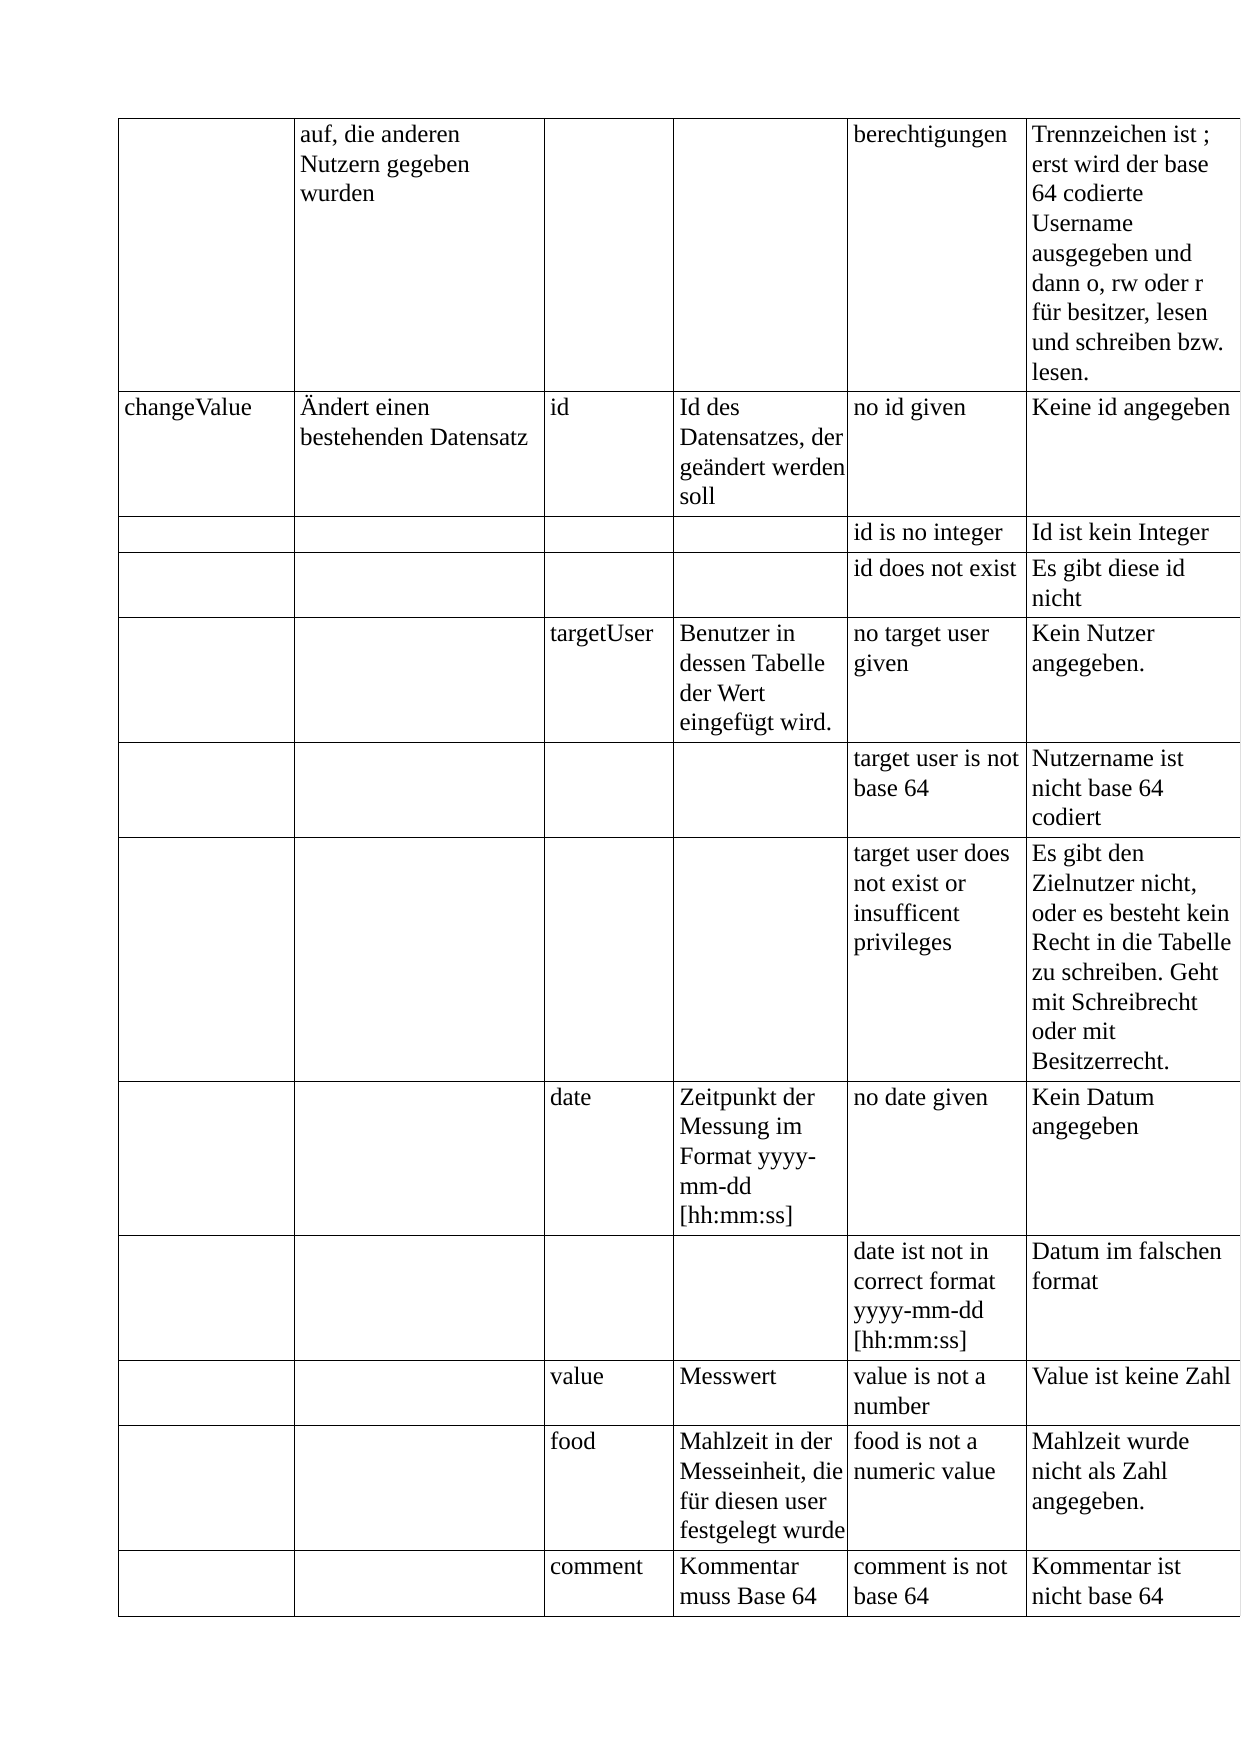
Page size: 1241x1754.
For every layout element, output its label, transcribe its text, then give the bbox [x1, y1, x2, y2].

table_cell Value ist keine Zahl [1027, 1361, 1240, 1425]
table_cell [674, 838, 847, 1081]
table_cell comment [545, 1551, 673, 1616]
table_cell auf, die anderen Nutzern gegeben wurden [295, 119, 544, 391]
table_cell [119, 1082, 294, 1235]
table_cell Kommentar ist nicht base 64 [1027, 1551, 1240, 1616]
table_cell Kein Datum angegeben [1027, 1082, 1240, 1235]
table_cell [295, 838, 544, 1081]
table_cell Messwert [674, 1361, 847, 1425]
table_cell [119, 119, 294, 391]
table_cell id does not exist [848, 553, 1026, 617]
table_cell no id given [848, 392, 1026, 516]
table_cell id [545, 392, 673, 516]
table_cell [295, 1361, 544, 1425]
table_cell Zeitpunkt der Messung im Format yyyy-mm-dd [hh:mm:ss] [674, 1082, 847, 1235]
table_cell Kommentar muss Base 64 [674, 1551, 847, 1616]
table_cell [295, 1082, 544, 1235]
table_cell [545, 838, 673, 1081]
table_cell Es gibt diese id nicht [1027, 553, 1240, 617]
table_cell food is not a numeric value [848, 1426, 1026, 1550]
table_cell [119, 618, 294, 742]
table_cell Mahlzeit wurde nicht als Zahl angegeben. [1027, 1426, 1240, 1550]
table_cell [545, 743, 673, 837]
table_cell targetUser [545, 618, 673, 742]
table_cell Id ist kein Integer [1027, 517, 1240, 552]
table_cell Ändert einen bestehenden Datensatz [295, 392, 544, 516]
table_cell [295, 553, 544, 617]
table_cell target user is not base 64 [848, 743, 1026, 837]
table_cell Mahlzeit in der Messeinheit, die für diesen user festgelegt wurde [674, 1426, 847, 1550]
table_cell Es gibt den Zielnutzer nicht, oder es besteht kein Recht in die Tabelle zu schreiben. Geht mit Schreibrecht oder mit Besitzerrecht. [1027, 838, 1240, 1081]
table_cell Keine id angegeben [1027, 392, 1240, 516]
table_cell date ist not in correct format yyyy-mm-dd [hh:mm:ss] [848, 1236, 1026, 1360]
table_cell [545, 1236, 673, 1360]
table_cell [119, 1236, 294, 1360]
table_cell [119, 1361, 294, 1425]
table_cell [119, 1426, 294, 1550]
table_cell food [545, 1426, 673, 1550]
table_cell [674, 1236, 847, 1360]
table_cell changeValue [119, 392, 294, 516]
table_cell [295, 1236, 544, 1360]
table_cell value [545, 1361, 673, 1425]
table_cell [119, 1551, 294, 1616]
table_cell [295, 618, 544, 742]
table_cell comment is not base 64 [848, 1551, 1026, 1616]
table_cell [545, 517, 673, 552]
table_cell date [545, 1082, 673, 1235]
table_cell Benutzer in dessen Tabelle der Wert eingefügt wird. [674, 618, 847, 742]
table_cell [295, 743, 544, 837]
table_cell id is no integer [848, 517, 1026, 552]
table_cell [674, 553, 847, 617]
table_cell Nutzername ist nicht base 64 codiert [1027, 743, 1240, 837]
table_cell [545, 553, 673, 617]
table_cell no date given [848, 1082, 1026, 1235]
table_cell [295, 1551, 544, 1616]
table_cell [119, 838, 294, 1081]
table_cell [295, 517, 544, 552]
table_cell Datum im falschen format [1027, 1236, 1240, 1360]
table_cell [119, 553, 294, 617]
table_cell value is not a number [848, 1361, 1026, 1425]
table_cell Trennzeichen ist ; erst wird der base 64 codierte Username ausgegeben und dann o, rw oder r für besitzer, lesen und schreiben bzw. lesen. [1027, 119, 1240, 391]
table_cell target user does not exist or insufficent privileges [848, 838, 1026, 1081]
table_cell [545, 119, 673, 391]
table_cell [674, 517, 847, 552]
table_cell [119, 743, 294, 837]
table_cell Id des Datensatzes, der geändert werden soll [674, 392, 847, 516]
table_cell [674, 743, 847, 837]
table_cell [674, 119, 847, 391]
table_cell Kein Nutzer angegeben. [1027, 618, 1240, 742]
table_cell berechtigungen [848, 119, 1026, 391]
table_cell [295, 1426, 544, 1550]
table_cell [119, 517, 294, 552]
table_cell no target user given [848, 618, 1026, 742]
